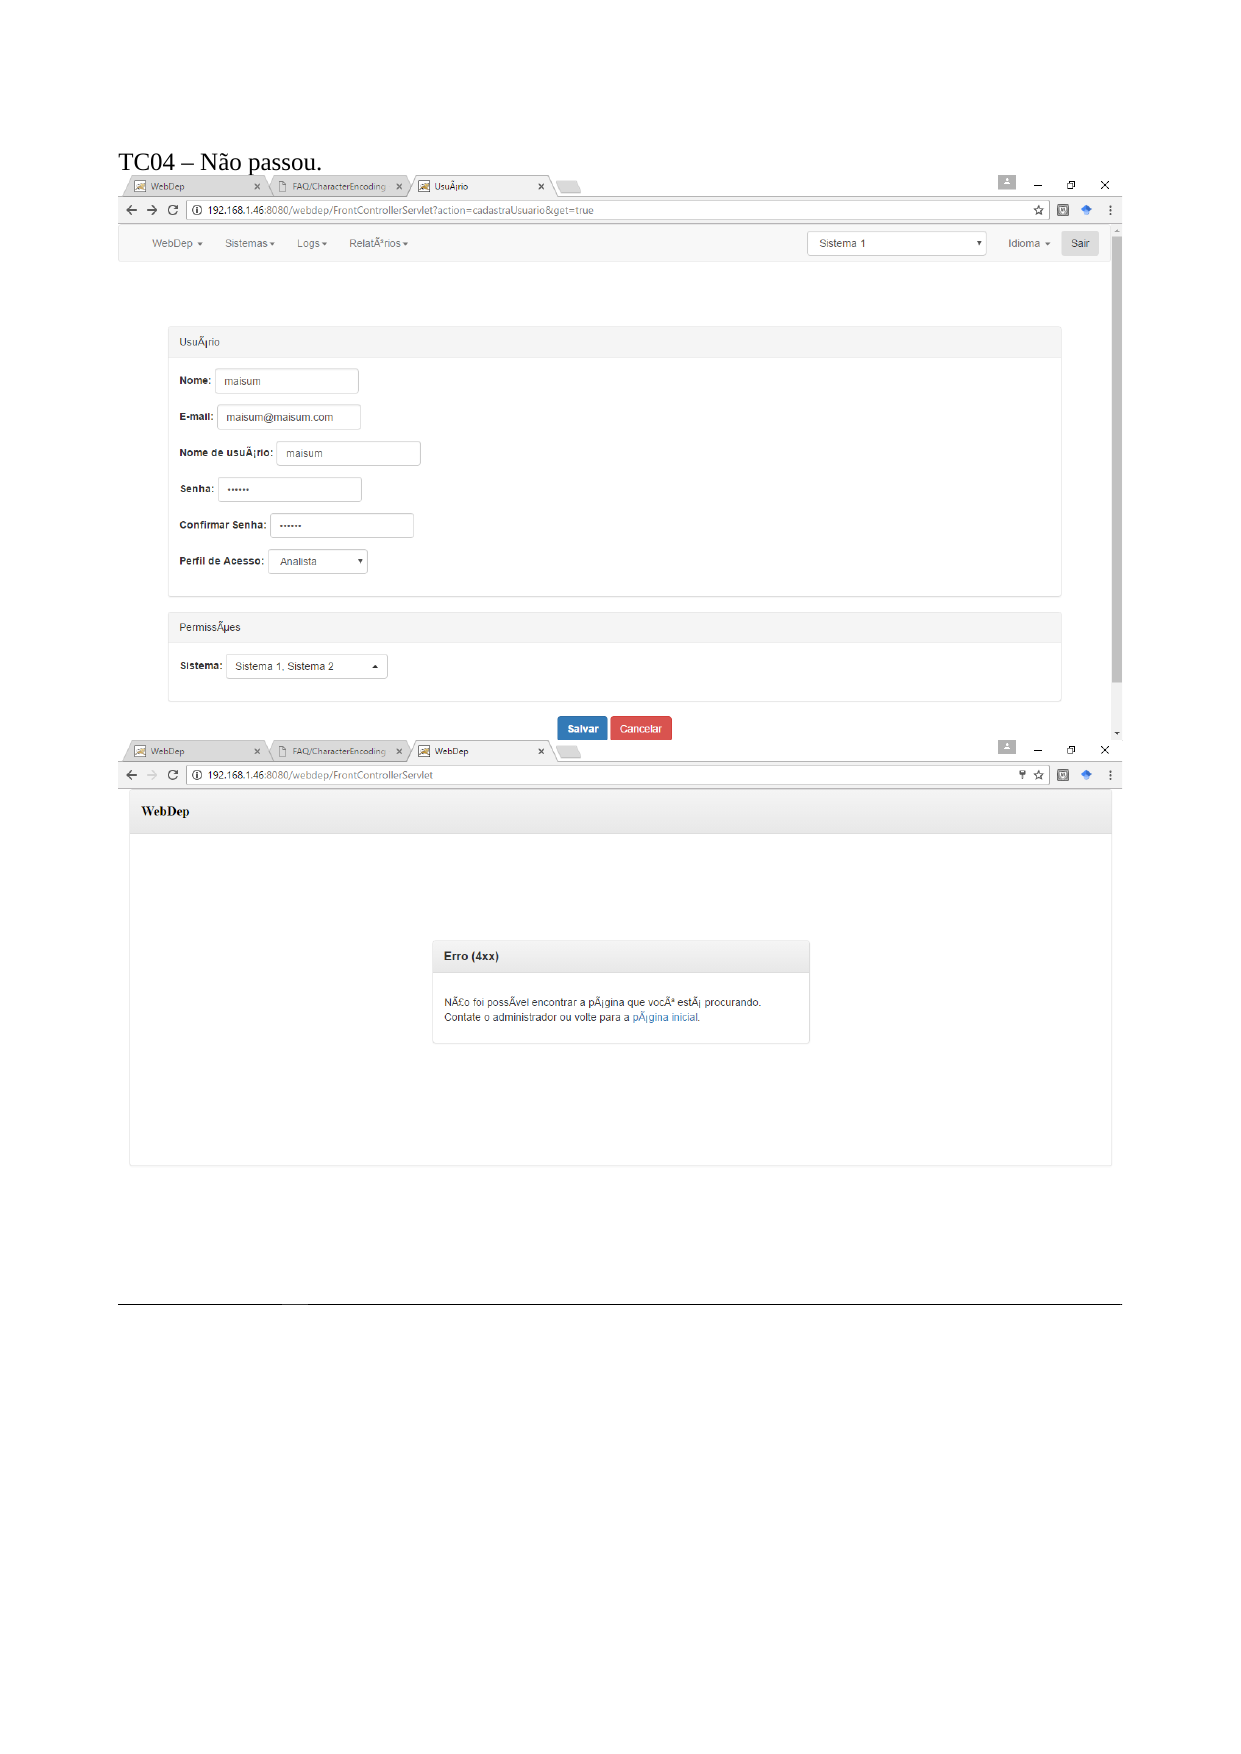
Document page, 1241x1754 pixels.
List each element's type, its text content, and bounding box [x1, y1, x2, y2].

text TC04 – Não passou. [118, 147, 1122, 175]
